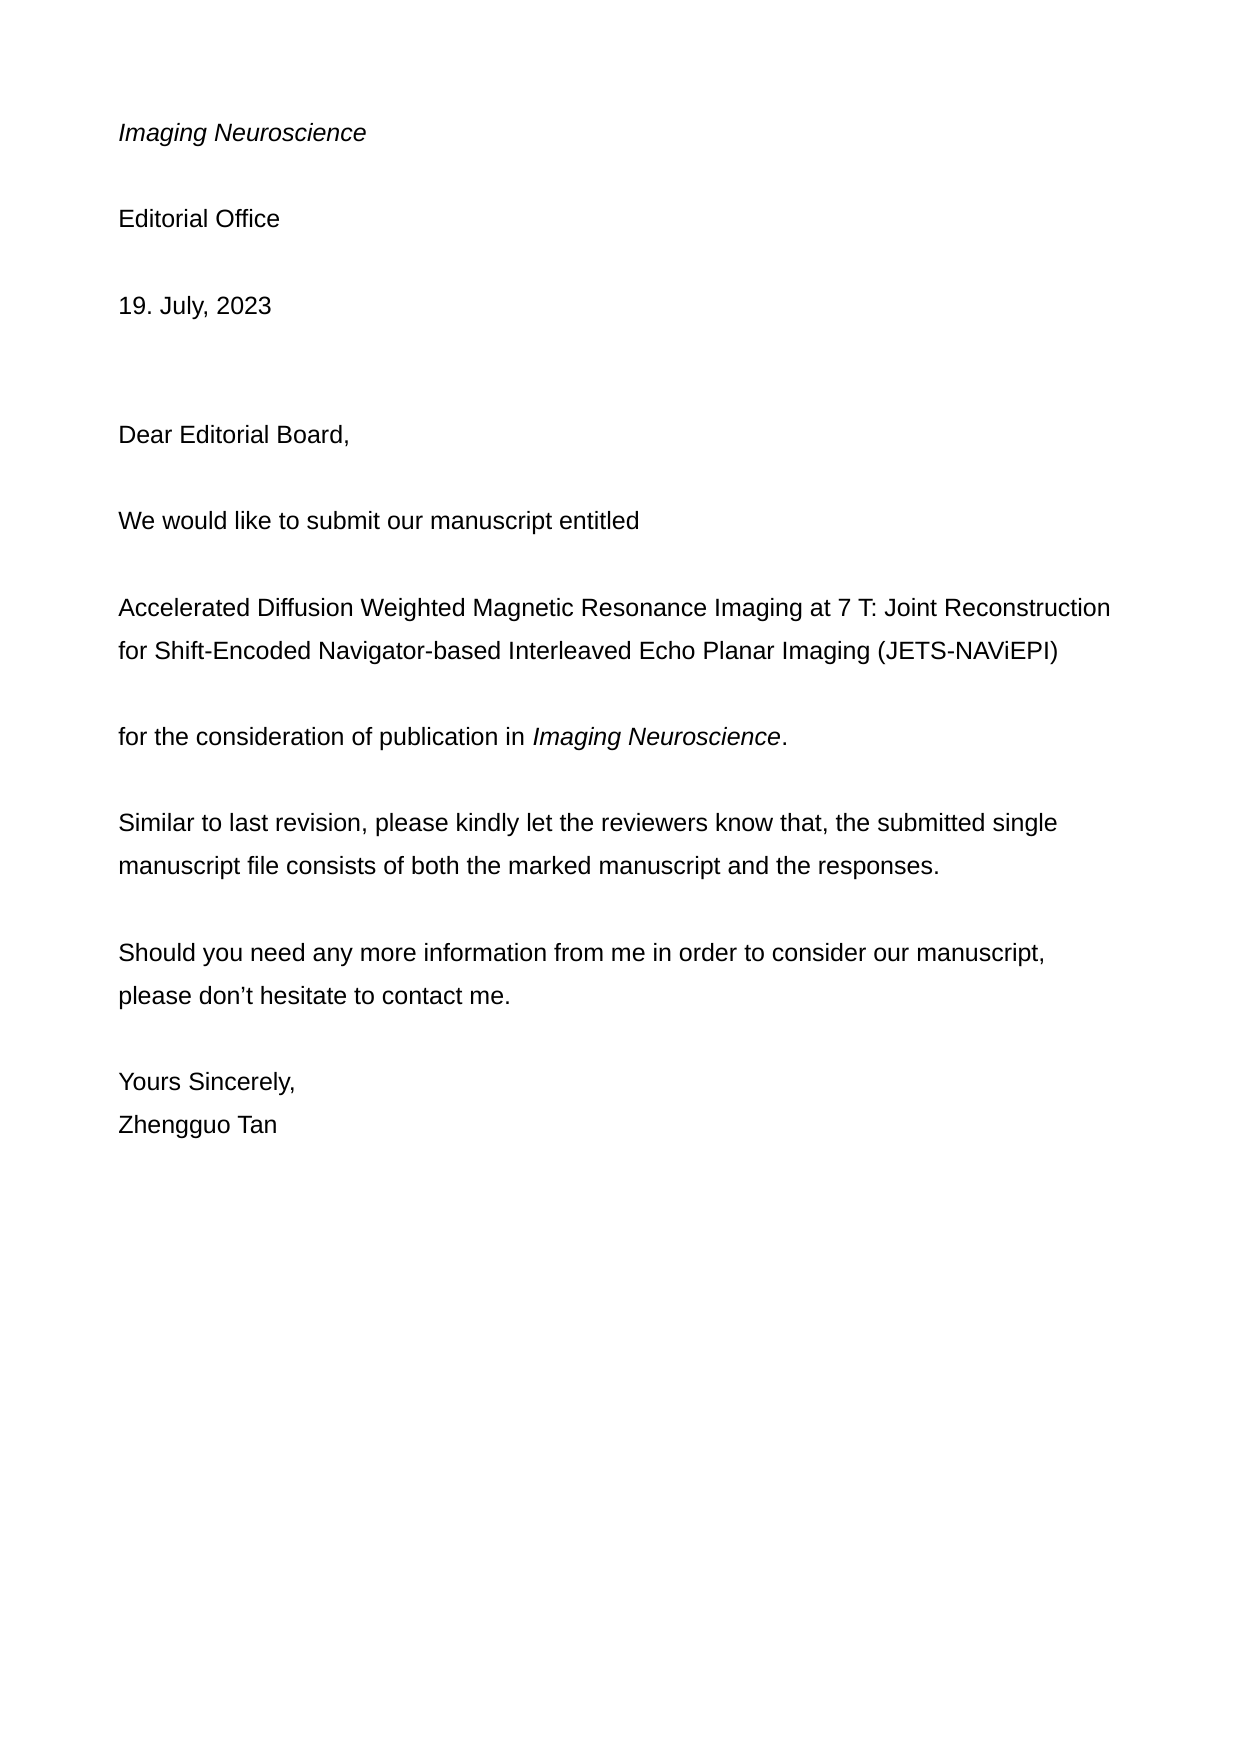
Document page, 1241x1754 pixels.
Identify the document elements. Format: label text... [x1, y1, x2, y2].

text for the consideration of publication in Imaging Neuroscience. [118, 722, 1122, 751]
text Similar to last revision, please kindly let the reviewers know that, the submitted single manuscript file consists of both the marked manuscript and the responses. [118, 808, 1122, 880]
text Should you need any more information from me in order to consider our manuscript, please don’t hesitate to contact me. [118, 937, 1122, 1009]
text Dear Editorial Board, [118, 420, 1122, 449]
text Zhengguo Tan [118, 1110, 1122, 1139]
text Accelerated Diffusion Weighted Magnetic Resonance Imaging at 7 T: Joint Reconstruction for Shift-Encoded Navigator-based Interleaved Echo Planar Imaging (JETS-NAViEPI) [118, 592, 1122, 664]
text 19. July, 2023 [118, 291, 1122, 319]
text Editorial Office [118, 204, 1122, 233]
text Yours Sincerely, [118, 1067, 1122, 1096]
text We would like to submit our manuscript entitled [118, 506, 1122, 535]
text Imaging Neuroscience [118, 118, 1122, 147]
